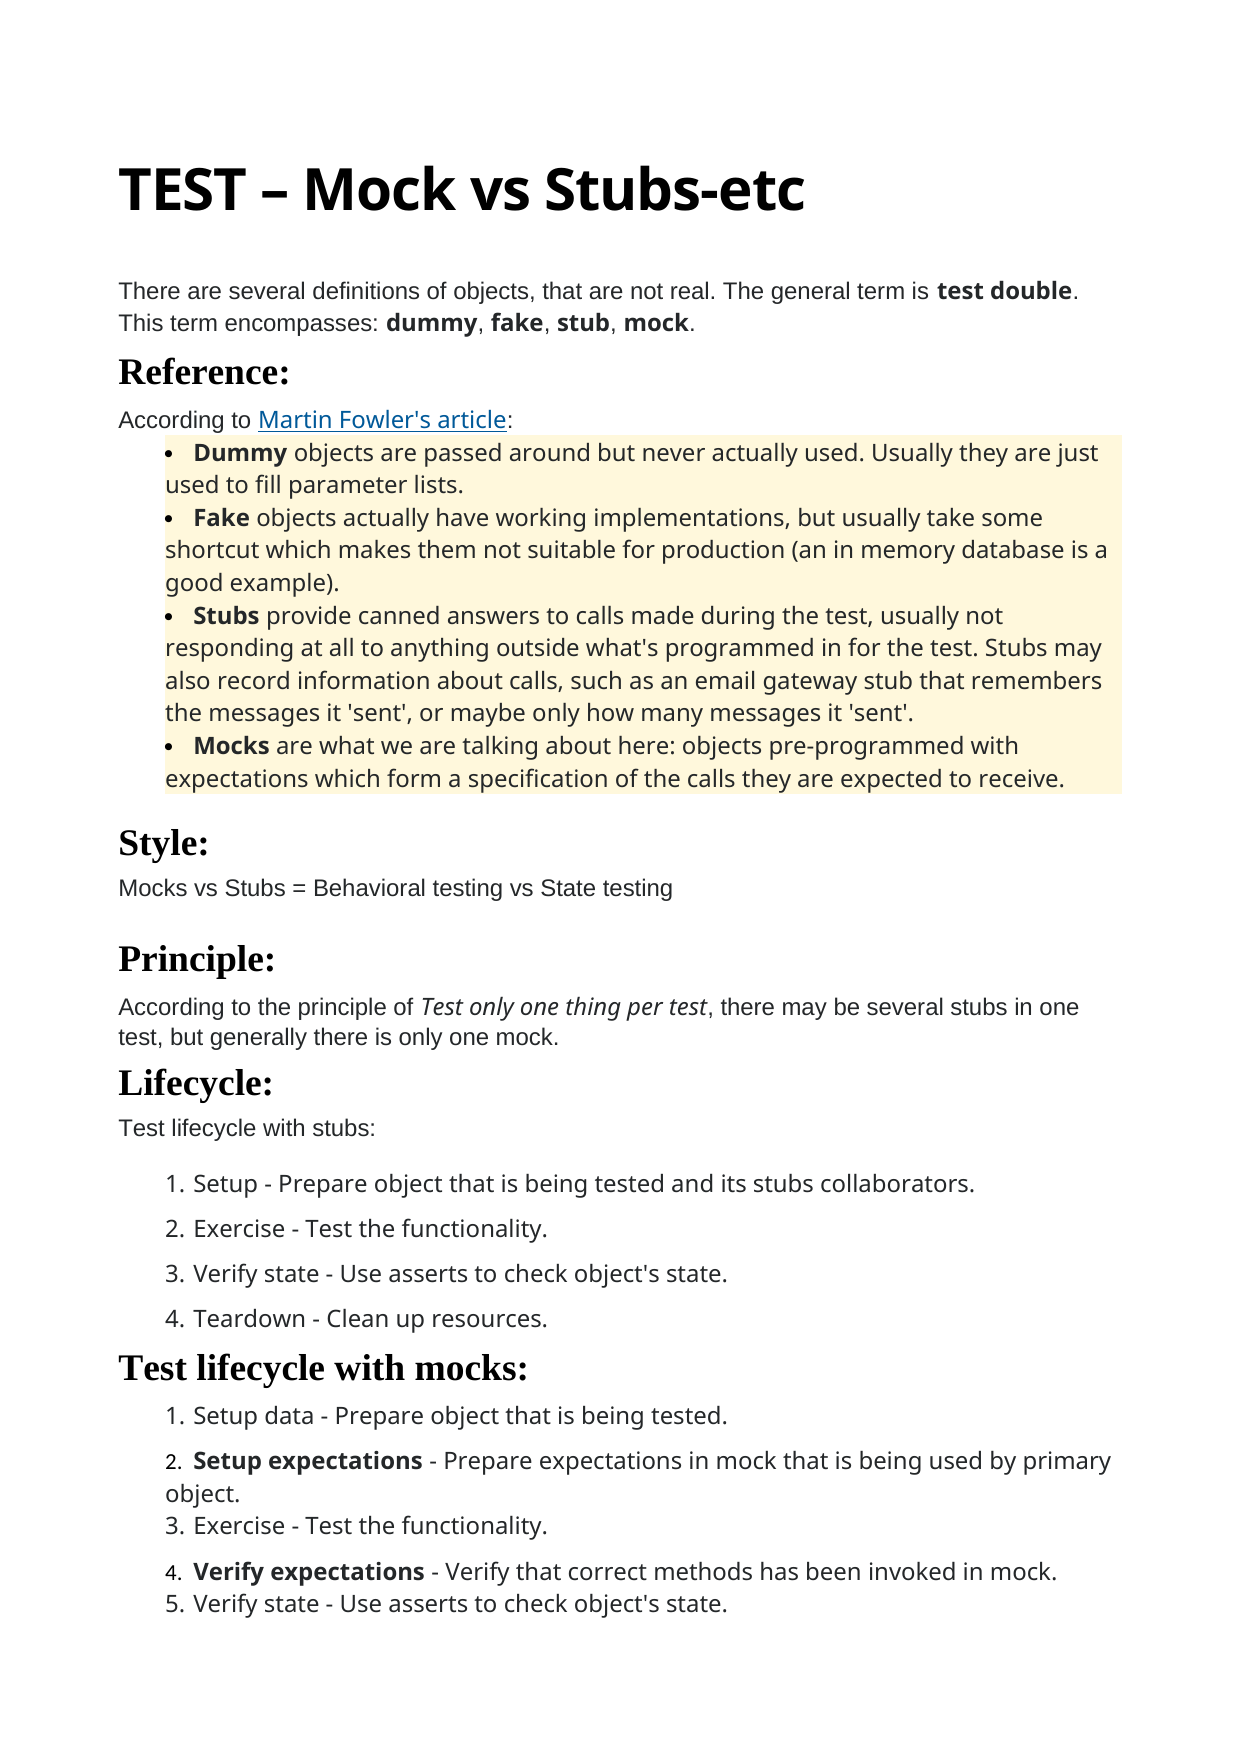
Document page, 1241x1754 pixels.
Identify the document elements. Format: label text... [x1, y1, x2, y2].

list Fake objects actually have working implementations, but usually take some shortcut which makes them not suitable for production (an in memory database is a good example). [165, 501, 1122, 598]
list Exercise - Test the functionality. [165, 1212, 1122, 1245]
list Dummy objects are passed around but never actually used. Usually they are just used to fill parameter lists. [165, 435, 1122, 501]
subtitle Style: [118, 820, 1122, 863]
list Verify state - Use asserts to check object's state. [165, 1257, 1122, 1290]
subtitle Principle: [118, 937, 1122, 980]
text There are several definitions of objects, that are not real. The general term is test double. This term encompasses: dummy, fake, stub, mock. [118, 274, 1122, 339]
title TEST – Mock vs Stubs-etc [118, 148, 1122, 227]
subtitle Lifecycle: [118, 1061, 1122, 1104]
list Setup - Prepare object that is being tested and its stubs collaborators. [165, 1167, 1122, 1199]
list Stubs provide canned answers to calls made during the test, usually not responding at all to anything outside what's programmed in for the test. Stubs may also record information about calls, such as an email gateway stub that remembers the messages it 'sent', or maybe only how many messages it 'sent'. [165, 598, 1122, 729]
list Teardown - Clean up resources. [165, 1302, 1122, 1335]
text Mocks vs Stubs = Behavioral testing vs State testing [118, 874, 1122, 901]
list Mocks are what we are talking about here: objects pre-programmed with expectations which form a specification of the calls they are expected to receive. [165, 729, 1122, 794]
list Setup data - Prepare object that is being tested. [165, 1399, 1122, 1431]
text According to Martin Fowler's article: [118, 403, 1122, 435]
text According to the principle of Test only one thing per test, there may be several stubs in one test, but generally there is only one mock. [118, 990, 1122, 1050]
list Verify expectations - Verify that correct methods has been invoked in mock. [165, 1554, 1122, 1587]
list Setup expectations - Prepare expectations in mock that is being used by primary object. [165, 1444, 1122, 1509]
text Test lifecycle with stubs: [118, 1114, 1122, 1142]
list Exercise - Test the functionality. [165, 1509, 1122, 1542]
subtitle Test lifecycle with mocks: [118, 1345, 1122, 1388]
subtitle Reference: [118, 349, 1122, 392]
list Verify state - Use asserts to check object's state. [165, 1587, 1122, 1619]
